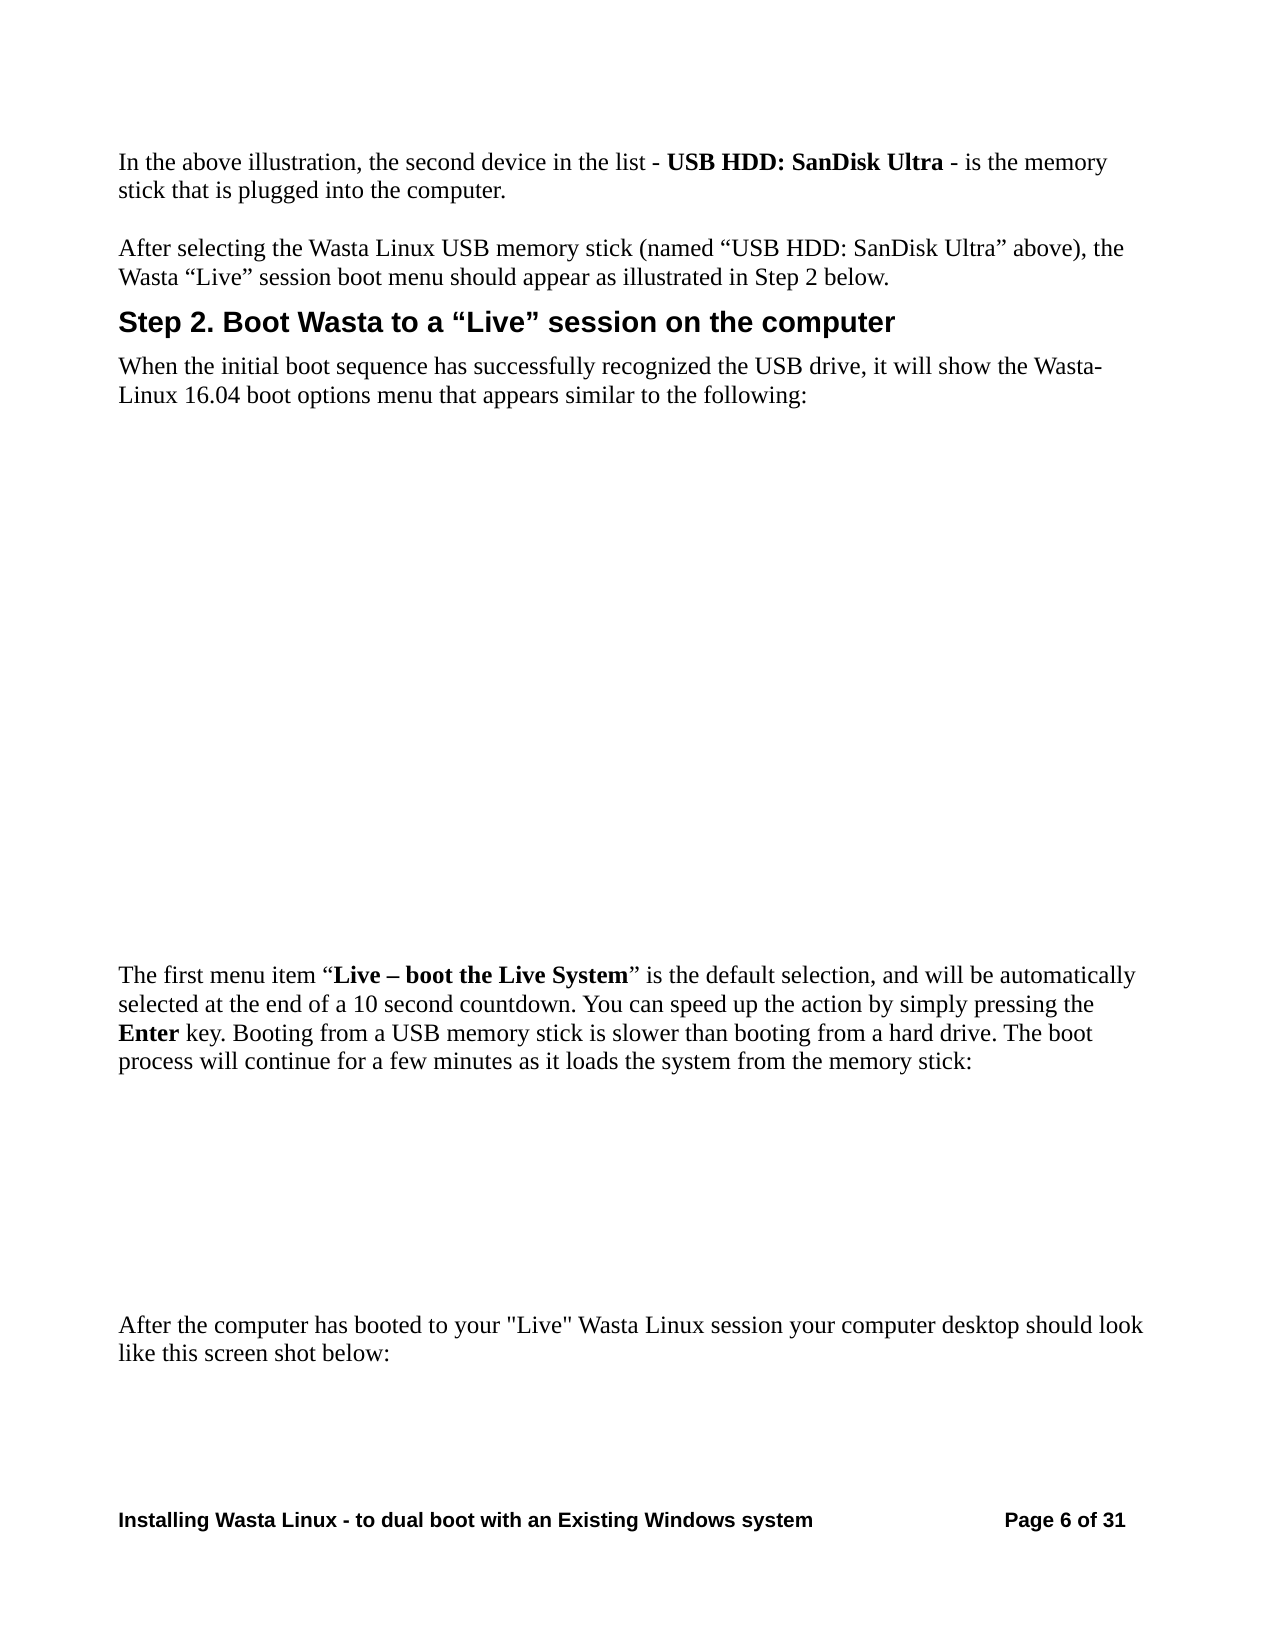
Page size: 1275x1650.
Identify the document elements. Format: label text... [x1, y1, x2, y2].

text In the above illustration, the second device in the list - USB HDD: SanDisk Ultra - is the memory stick that is plugged into the computer. [118, 147, 1157, 204]
text After the computer has booted to your "Live" Wasta Linux session your computer desktop should look like this screen shot below: [118, 1310, 1157, 1367]
text After selecting the Wasta Linux USB memory stick (named “USB HDD: SanDisk Ultra” above), the Wasta “Live” session boot menu should appear as illustrated in Step 2 below. [118, 233, 1157, 291]
text When the initial boot sequence has successfully recognized the USB drive, it will show the Wasta-Linux 16.04 boot options menu that appears similar to the following: [118, 351, 1157, 409]
text The first menu item “Live – boot the Live System” is the default selection, and will be automatically selected at the end of a 10 second countdown. You can speed up the action by simply pressing the Enter key. Booting from a USB memory stick is slower than booting from a hard drive. The boot process will continue for a few minutes as it loads the system from the memory stick: [118, 960, 1157, 1075]
subtitle Step 2. Boot Wasta to a “Live” session on the computer [118, 305, 1157, 339]
